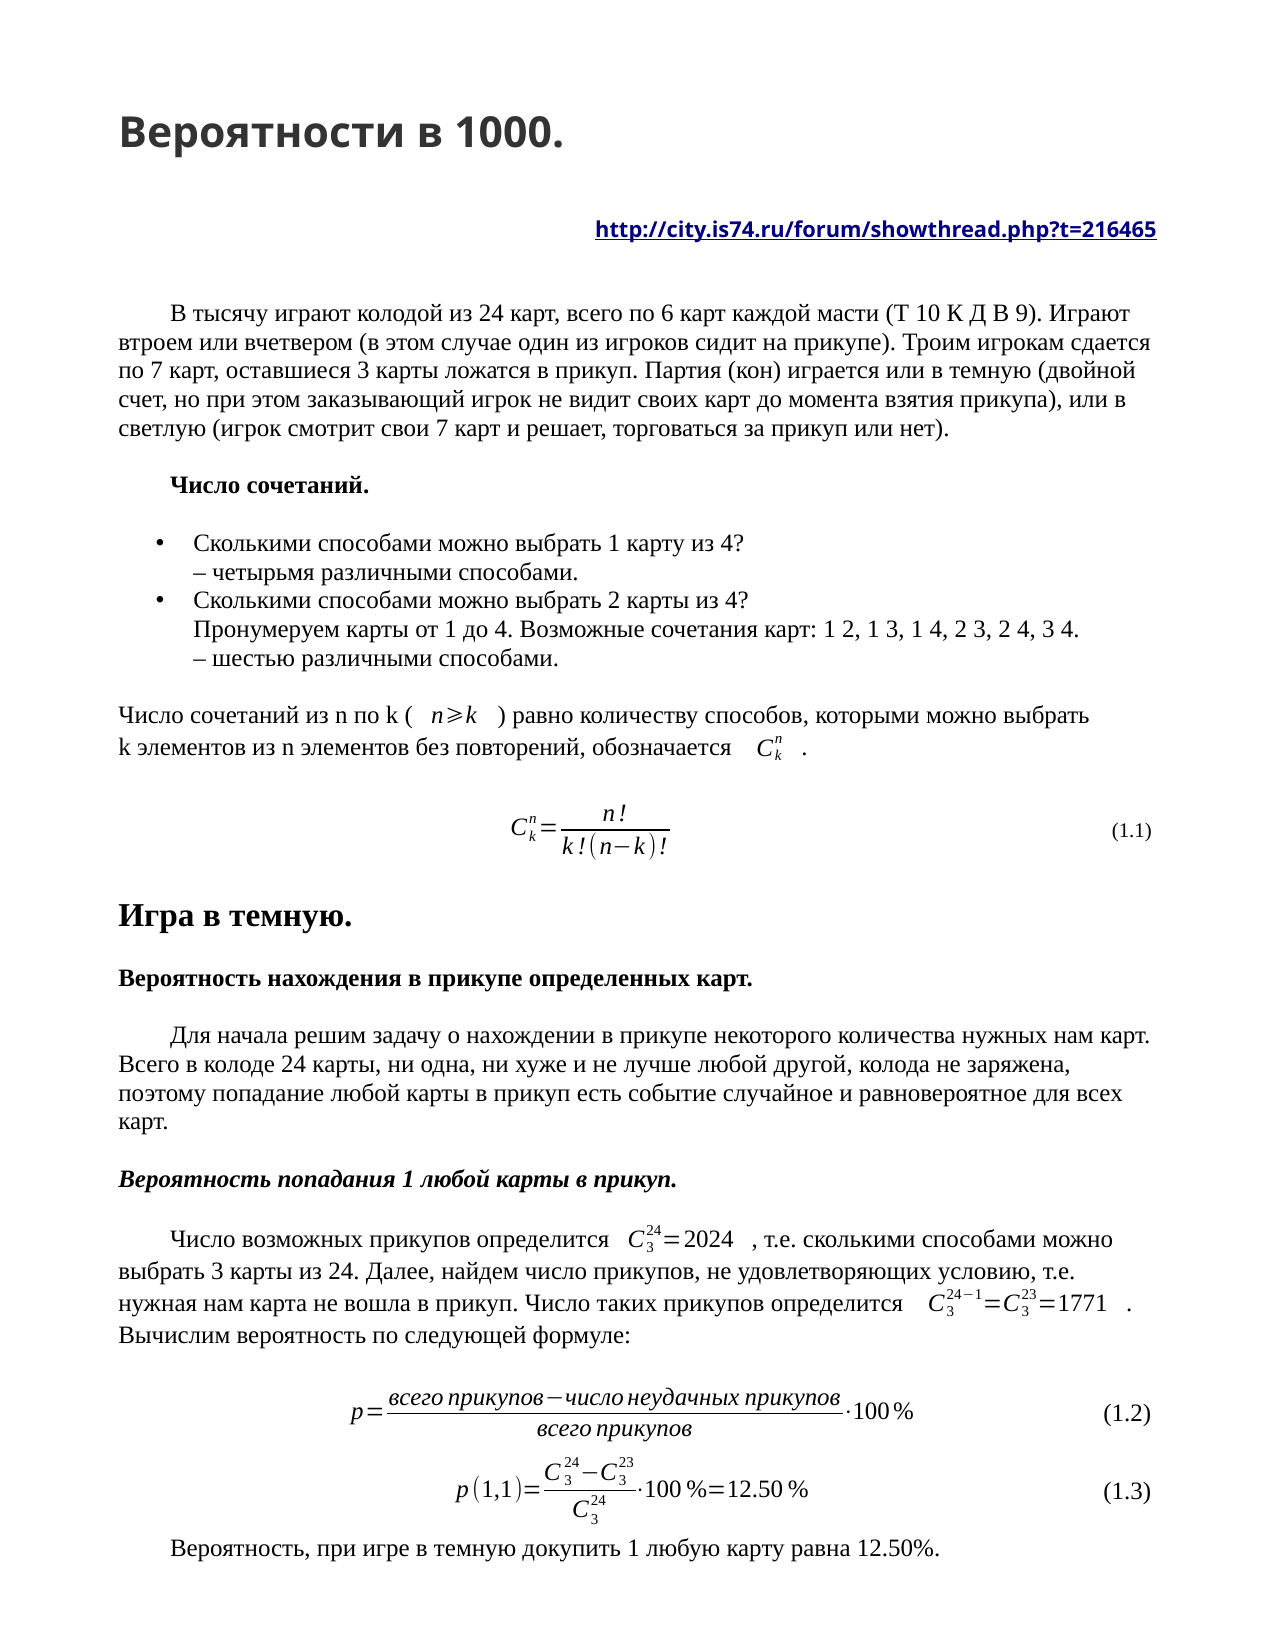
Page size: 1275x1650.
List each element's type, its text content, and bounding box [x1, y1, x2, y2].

text http://city.is74.ru/forum/showthread.php?t=216465 [118, 213, 1157, 243]
text Вероятность, при игре в темную докупить 1 любую карту равна 12.50%. [118, 1533, 1157, 1562]
table_header (1.2) [1092, 1378, 1157, 1448]
table_header [118, 1448, 1092, 1533]
subtitle Вероятности в 1000. [118, 102, 1157, 160]
text Для начала решим задачу о нахождении в прикупе некоторого количества нужных нам карт. Всего в колоде 24 карты, ни одна, ни хуже и не лучше любой другой, колода не заряжена, поэтому попадание любой карты в прикуп есть событие случайное и равновероятное для всех карт. Вероятность попадания 1 любой карты в прикуп. [118, 1020, 1157, 1193]
table_header [118, 1378, 1092, 1448]
table_header (1.1) [1010, 794, 1157, 867]
text Число возможных прикупов определится, т.е. сколькими способами можно выбрать 3 карты из 24. Далее, найдем число прикупов, не удовлетворяющих условию, т.е. нужная нам карта не вошла в прикуп. Число таких прикупов определится . Вычислим вероятность по следующей формуле: [118, 1221, 1157, 1349]
text Игра в темную. Вероятность нахождения в прикупе определенных карт. [118, 867, 1157, 991]
text В тысячу играют колодой из 24 карт, всего по 6 карт каждой масти (Т 10 К Д В 9). Играют втроем или вчетвером (в этом случае один из игроков сидит на прикупе). Троим игрокам сдается по 7 карт, оставшиеся 3 карты ложатся в прикуп. Партия (кон) играется или в темную (двойной счет, но при этом заказывающий игрок не видит своих карт до момента взятия прикупа), или в светлую (игрок смотрит свои 7 карт и решает, торговаться за прикуп или нет). [118, 298, 1157, 471]
text Число сочетаний. [118, 471, 1157, 499]
table_header [118, 794, 1010, 867]
list Сколькими способами можно выбрать 2 карты из 4? Пронумеруем карты от 1 до 4. Возможные сочетания карт: 1 2, 1 3, 1 4, 2 3, 2 4, 3 4. – шестью различными способами. [156, 586, 1157, 672]
table_header (1.3) [1092, 1448, 1157, 1533]
list Сколькими способами можно выбрать 1 карту из 4? – четырьмя различными способами. [156, 528, 1157, 586]
list Число сочетаний из n по k () равно количеству способов, которыми можно выбрать k элементов из n элементов без повторений, обозначается . [118, 701, 1098, 764]
